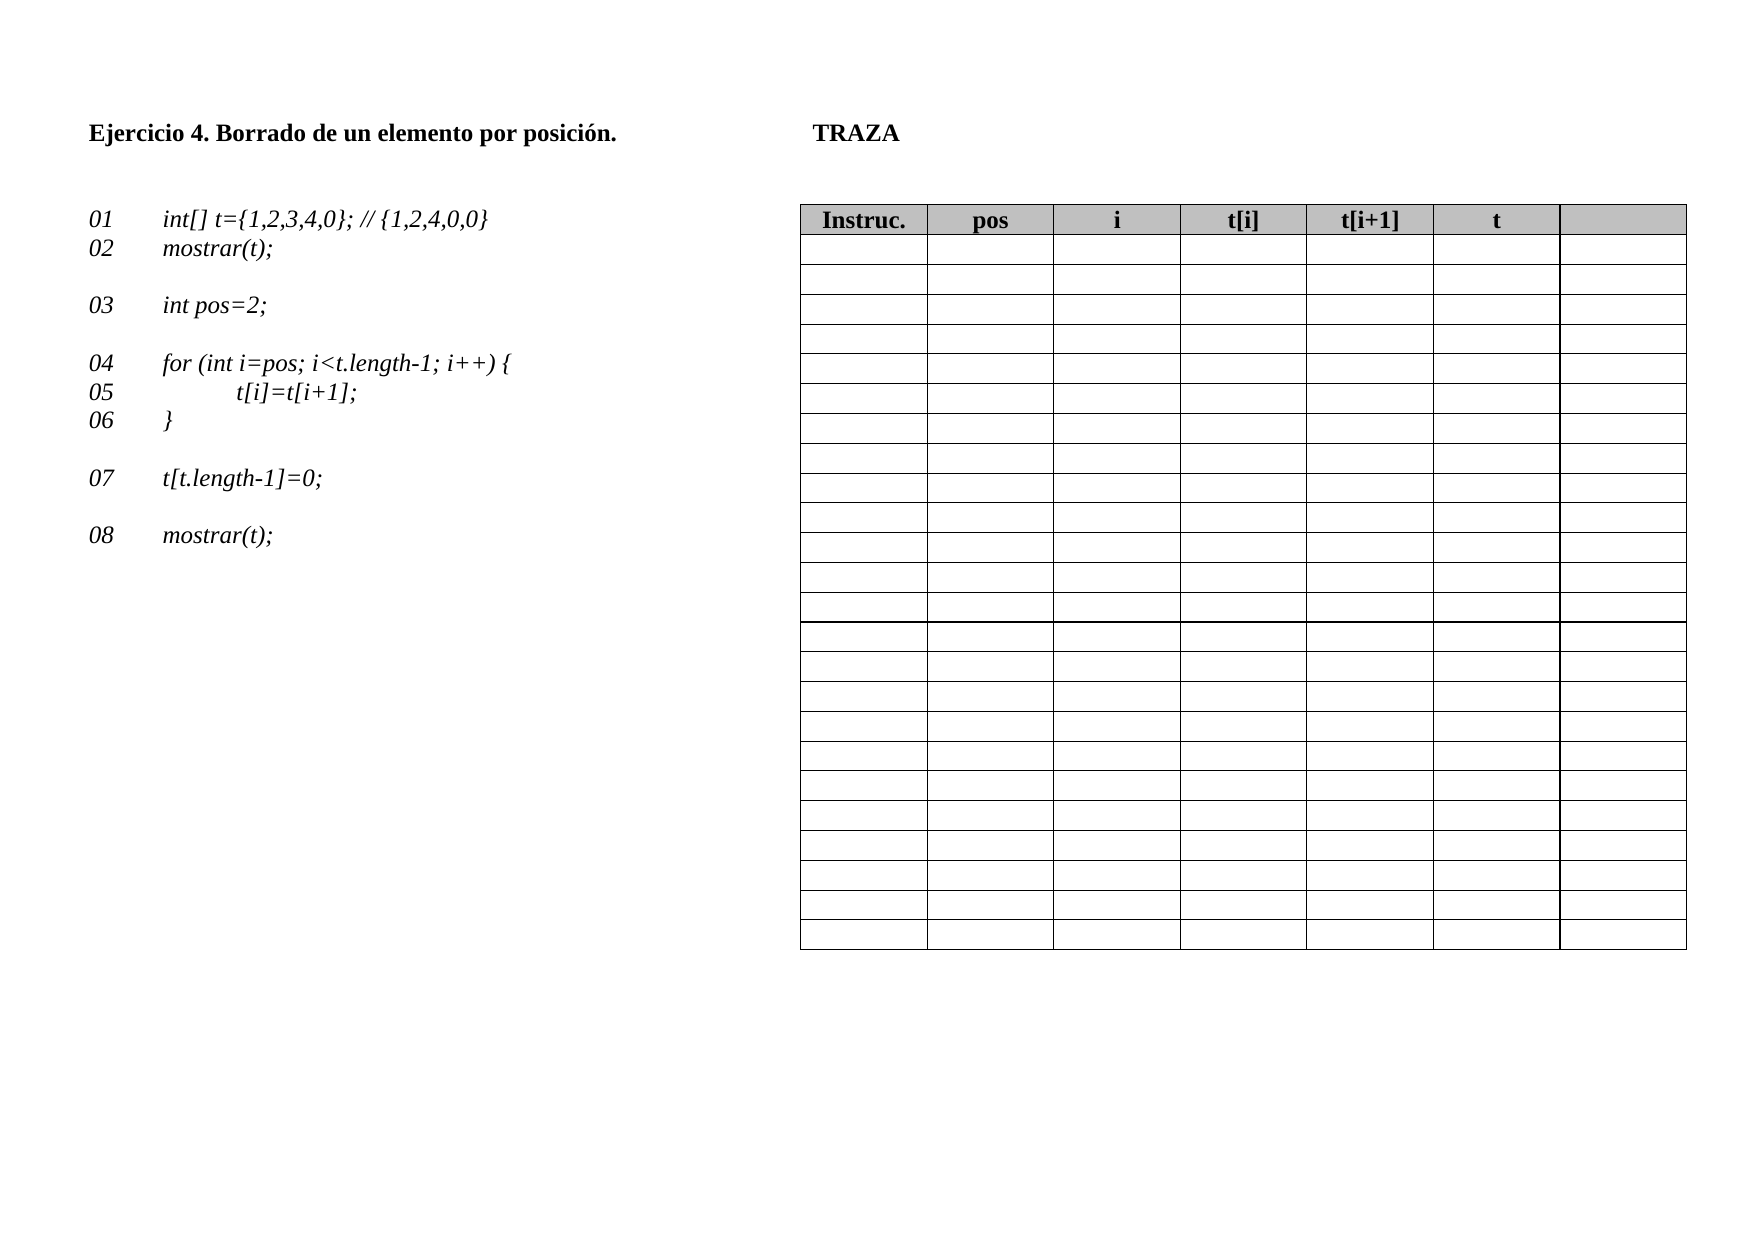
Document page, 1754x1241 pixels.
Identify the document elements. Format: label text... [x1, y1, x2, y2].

table_cell [801, 414, 927, 443]
table_cell [1561, 593, 1686, 621]
table_cell [1054, 593, 1180, 621]
table_cell [1307, 414, 1433, 443]
table_cell [1181, 920, 1306, 949]
table_cell [801, 533, 927, 562]
table_cell [1181, 563, 1306, 592]
table_cell [1307, 801, 1433, 830]
table_cell [801, 891, 927, 919]
table_cell [1181, 354, 1306, 383]
table_cell [1561, 801, 1686, 830]
table_cell [928, 354, 1053, 383]
table_cell [1307, 831, 1433, 860]
table_header t[i+1] [1307, 205, 1433, 234]
table_cell [1181, 235, 1306, 264]
table_cell [1434, 235, 1559, 264]
table_cell [1054, 742, 1180, 770]
table_cell [1307, 861, 1433, 889]
table_cell [1181, 384, 1306, 413]
table_cell [801, 861, 927, 889]
table_cell [1181, 265, 1306, 294]
table_cell [1054, 265, 1180, 294]
table_cell [1561, 414, 1686, 443]
table_cell [1054, 861, 1180, 889]
table_cell [1561, 533, 1686, 562]
table_cell [1434, 593, 1559, 621]
table_cell [1561, 384, 1686, 413]
table_cell [1434, 474, 1559, 502]
table_cell [928, 235, 1053, 264]
table_cell [1561, 235, 1686, 264]
table_cell [928, 682, 1053, 711]
table_cell [1054, 891, 1180, 919]
table_cell [1307, 920, 1433, 949]
table_cell [1181, 414, 1306, 443]
table_cell [1307, 444, 1433, 472]
table_cell [1307, 712, 1433, 741]
table_cell [801, 235, 927, 264]
table_cell [1054, 563, 1180, 592]
table_cell [1434, 623, 1559, 651]
table_cell [801, 801, 927, 830]
table_cell [928, 474, 1053, 502]
table_cell [1434, 444, 1559, 472]
table_cell [1054, 295, 1180, 323]
table_cell [801, 295, 927, 323]
table_cell [1434, 563, 1559, 592]
table_cell [1307, 742, 1433, 770]
table_cell [1054, 712, 1180, 741]
table_cell [1307, 325, 1433, 353]
table_cell [801, 474, 927, 502]
table_cell [1561, 325, 1686, 353]
table_cell [1054, 384, 1180, 413]
table_cell [1434, 533, 1559, 562]
table_cell [1434, 414, 1559, 443]
table_cell [1307, 474, 1433, 502]
table_cell [1561, 831, 1686, 860]
table_cell [1434, 325, 1559, 353]
table_cell [928, 325, 1053, 353]
table_cell [1434, 742, 1559, 770]
table_header Instruc. [801, 205, 927, 234]
table_cell [1054, 444, 1180, 472]
table_cell [928, 742, 1053, 770]
table_cell [928, 831, 1053, 860]
table_cell [1434, 503, 1559, 532]
table_cell [1307, 563, 1433, 592]
table_cell [1054, 503, 1180, 532]
table_cell [1561, 295, 1686, 323]
table_cell [1561, 771, 1686, 800]
text 01 int[] t={1,2,3,4,0}; // {1,2,4,0,0} [89, 204, 738, 233]
table_cell [801, 920, 927, 949]
table_cell [928, 771, 1053, 800]
table_header [1561, 205, 1686, 234]
table_cell [801, 384, 927, 413]
table_cell [1054, 474, 1180, 502]
table_cell [801, 563, 927, 592]
table_cell [1181, 891, 1306, 919]
table_cell [801, 831, 927, 860]
table_cell [1434, 295, 1559, 323]
table_cell [1307, 652, 1433, 681]
text 04 for (int i=pos; i<t.length-1; i++) { [89, 348, 738, 377]
table_cell [801, 354, 927, 383]
table_cell [1561, 503, 1686, 532]
table_cell [928, 444, 1053, 472]
table_cell [928, 563, 1053, 592]
table_cell [1434, 652, 1559, 681]
table_cell [1181, 801, 1306, 830]
table_cell [1307, 384, 1433, 413]
table_cell [1181, 533, 1306, 562]
table_cell [928, 503, 1053, 532]
table_cell [1054, 623, 1180, 651]
text 07 t[t.length-1]=0; [89, 463, 738, 492]
table_cell [1434, 682, 1559, 711]
table_cell [1054, 235, 1180, 264]
table_cell [1307, 623, 1433, 651]
table_cell [1434, 861, 1559, 889]
table_cell [1307, 891, 1433, 919]
text 06 } [89, 406, 738, 434]
table_cell [1181, 712, 1306, 741]
table_cell [801, 325, 927, 353]
text Ejercicio 4. Borrado de un elemento por posición. [89, 118, 738, 147]
table_cell [1434, 771, 1559, 800]
table_cell [1181, 503, 1306, 532]
text TRAZA [812, 118, 1636, 147]
table_cell [1307, 235, 1433, 264]
table_cell [1561, 652, 1686, 681]
table_cell [1181, 831, 1306, 860]
table_cell [1561, 354, 1686, 383]
table_cell [928, 801, 1053, 830]
table_cell [1181, 444, 1306, 472]
table_cell [1434, 384, 1559, 413]
table_cell [928, 384, 1053, 413]
table_cell [1434, 891, 1559, 919]
table_cell [928, 295, 1053, 323]
table_cell [801, 712, 927, 741]
table_cell [1307, 503, 1433, 532]
table_cell [1181, 742, 1306, 770]
table_cell [801, 444, 927, 472]
table_cell [1054, 831, 1180, 860]
table_cell [928, 712, 1053, 741]
table_cell [801, 652, 927, 681]
table_cell [1181, 623, 1306, 651]
table_cell [1181, 652, 1306, 681]
table_cell [928, 861, 1053, 889]
text 02 mostrar(t); [89, 233, 738, 262]
table_cell [928, 623, 1053, 651]
table_cell [928, 265, 1053, 294]
table_cell [1054, 771, 1180, 800]
table_cell [1434, 831, 1559, 860]
table_cell [928, 891, 1053, 919]
table_cell [1561, 265, 1686, 294]
table_cell [1434, 712, 1559, 741]
table_header i [1054, 205, 1180, 234]
table_cell [801, 682, 927, 711]
table_cell [928, 652, 1053, 681]
text 03 int pos=2; [89, 291, 738, 319]
table_cell [1307, 354, 1433, 383]
table_cell [1054, 920, 1180, 949]
table_cell [1561, 861, 1686, 889]
table_header t[i] [1181, 205, 1306, 234]
table_cell [1561, 474, 1686, 502]
table_cell [801, 503, 927, 532]
table_cell [1434, 265, 1559, 294]
table_cell [801, 265, 927, 294]
table_cell [801, 742, 927, 770]
table_cell [1307, 295, 1433, 323]
table_cell [1561, 444, 1686, 472]
table_cell [928, 593, 1053, 621]
table_cell [1181, 771, 1306, 800]
table_cell [928, 920, 1053, 949]
table_cell [1307, 771, 1433, 800]
table_cell [1561, 712, 1686, 741]
text 05 t[i]=t[i+1]; [89, 377, 738, 406]
table_cell [1181, 682, 1306, 711]
table_cell [1054, 652, 1180, 681]
table_cell [1307, 593, 1433, 621]
table_header t [1434, 205, 1559, 234]
table_cell [1561, 623, 1686, 651]
table_cell [1307, 265, 1433, 294]
table_cell [1054, 354, 1180, 383]
table_cell [1054, 682, 1180, 711]
table_cell [1434, 920, 1559, 949]
table_cell [1307, 682, 1433, 711]
table_header pos [928, 205, 1053, 234]
table_cell [1561, 920, 1686, 949]
table_cell [1561, 563, 1686, 592]
table_cell [1307, 533, 1433, 562]
table_cell [1181, 861, 1306, 889]
table_cell [928, 414, 1053, 443]
table_cell [1561, 682, 1686, 711]
table_cell [1054, 414, 1180, 443]
table_cell [1054, 325, 1180, 353]
table_cell [1181, 325, 1306, 353]
table_cell [801, 593, 927, 621]
table_cell [1181, 593, 1306, 621]
table_cell [801, 771, 927, 800]
table_cell [801, 623, 927, 651]
table_cell [1181, 295, 1306, 323]
table_cell [1561, 742, 1686, 770]
table_cell [1054, 533, 1180, 562]
table_cell [1561, 891, 1686, 919]
table_cell [1434, 801, 1559, 830]
table_cell [1181, 474, 1306, 502]
table_cell [1434, 354, 1559, 383]
text 08 mostrar(t); [89, 521, 738, 549]
table_cell [928, 533, 1053, 562]
table_cell [1054, 801, 1180, 830]
